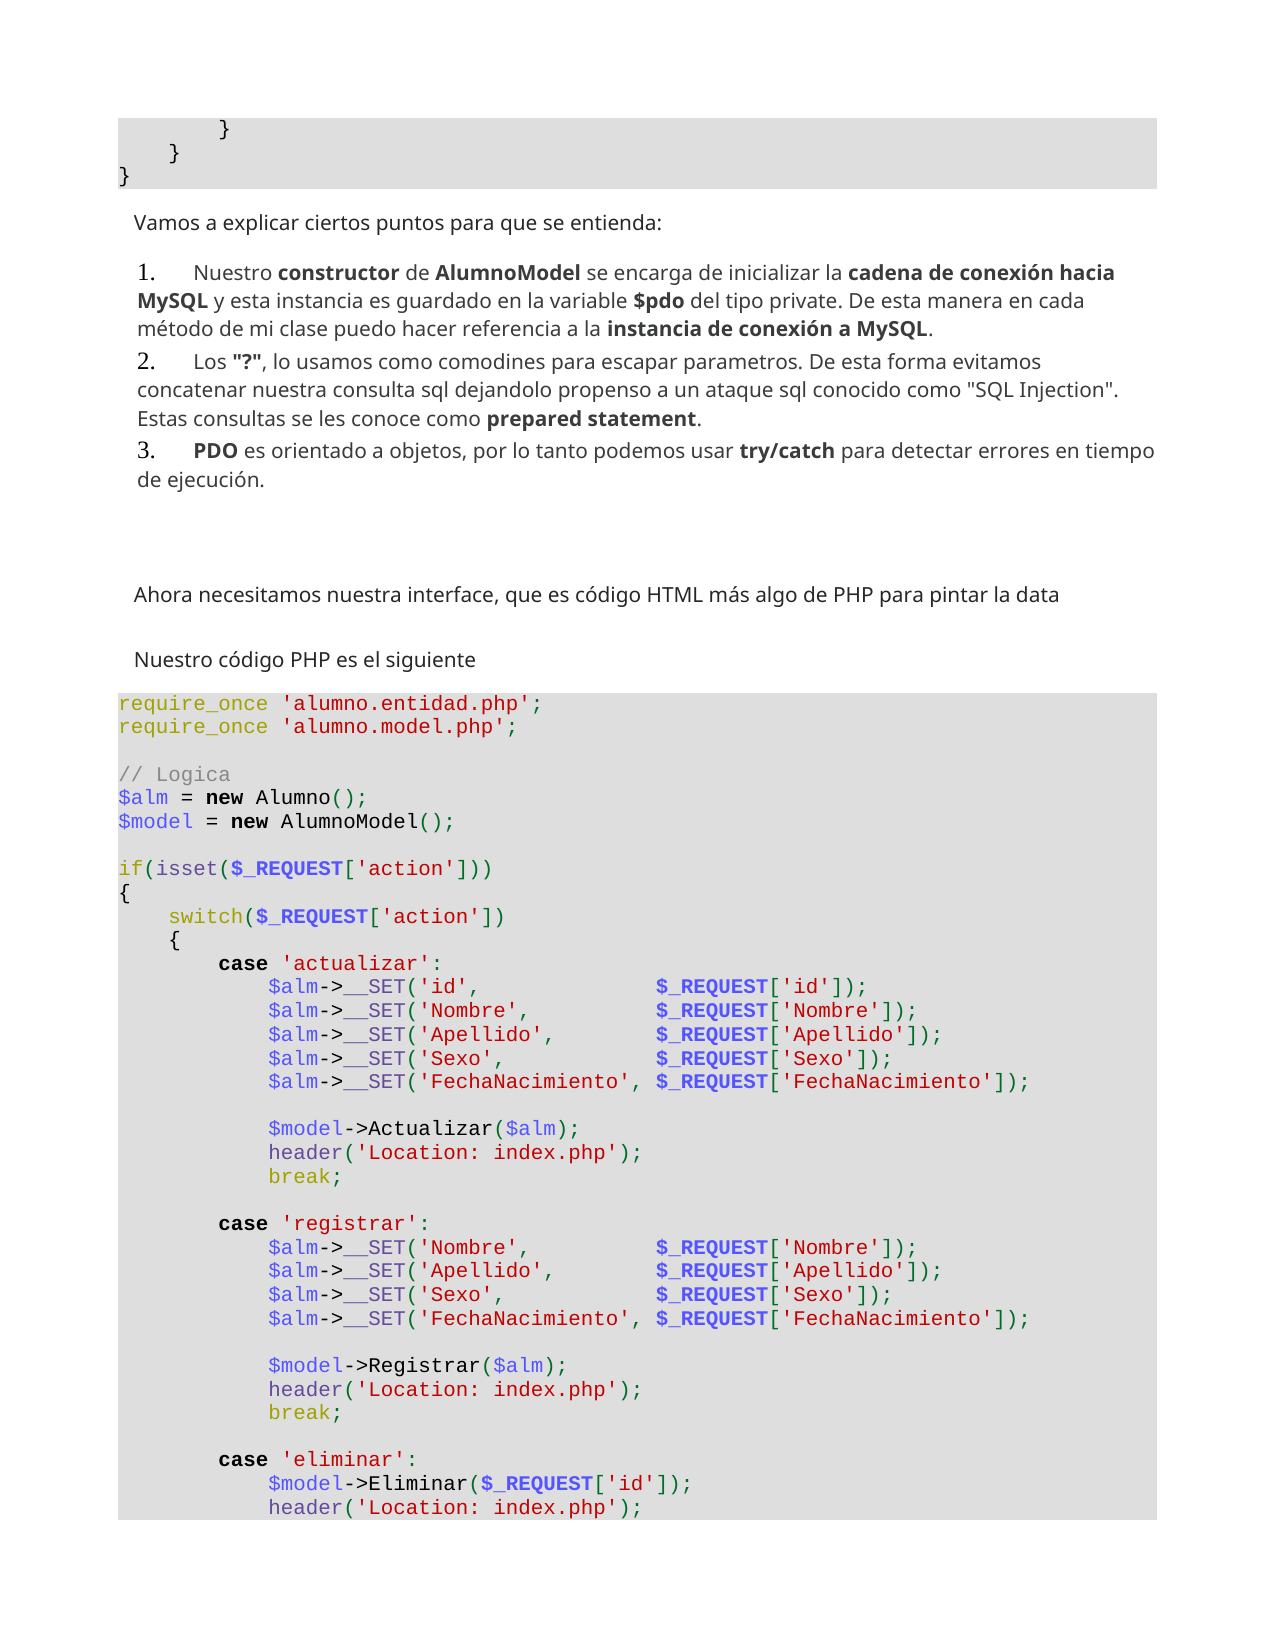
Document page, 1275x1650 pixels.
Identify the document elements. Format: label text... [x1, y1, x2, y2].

text break; [118, 1402, 1157, 1426]
text $alm->__SET('Nombre', $_REQUEST['Nombre']); [118, 1237, 1157, 1260]
text $alm->__SET('Nombre', $_REQUEST['Nombre']); [118, 1000, 1157, 1024]
text $alm->__SET('Apellido', $_REQUEST['Apellido']); [118, 1024, 1157, 1047]
text case 'actualizar': [118, 953, 1157, 977]
text Vamos a explicar ciertos puntos para que se entienda: [134, 208, 1157, 236]
text require_once 'alumno.entidad.php'; [118, 693, 1157, 716]
text header('Location: index.php'); [118, 1378, 1157, 1402]
text $alm->__SET('Sexo', $_REQUEST['Sexo']); [118, 1047, 1157, 1071]
text } [118, 142, 1157, 165]
list Los "?", lo usamos como comodines para escapar parametros. De esta forma evitamos concatenar nuestra consulta sql dejandolo propenso a un ataque sql conocido como "SQL Injection". Estas consultas se les conoce como prepared statement. [137, 346, 1155, 432]
text $alm->__SET('Sexo', $_REQUEST['Sexo']); [118, 1284, 1157, 1308]
list Nuestro constructor de AlumnoModel se encarga de inicializar la cadena de conexión hacia MySQL y esta instancia es guardado en la variable $pdo del tipo private. De esta manera en cada método de mi clase puedo hacer referencia a la instancia de conexión a MySQL. [137, 257, 1155, 343]
text $alm->__SET('FechaNacimiento', $_REQUEST['FechaNacimiento']); [118, 1071, 1157, 1095]
text $alm->__SET('FechaNacimiento', $_REQUEST['FechaNacimiento']); [118, 1308, 1157, 1331]
text // Logica [118, 764, 1157, 787]
text if(isset($_REQUEST['action'])) [118, 858, 1157, 882]
text Ahora necesitamos nuestra interface, que es código HTML más algo de PHP para pintar la data [134, 580, 1157, 608]
text require_once 'alumno.model.php'; [118, 716, 1157, 740]
text switch($_REQUEST['action']) [118, 906, 1157, 929]
text $alm = new Alumno(); [118, 787, 1157, 811]
text $model->Registrar($alm); [118, 1355, 1157, 1378]
text header('Location: index.php'); [118, 1497, 1157, 1520]
text { [118, 882, 1157, 906]
text case 'eliminar': [118, 1449, 1157, 1473]
text header('Location: index.php'); [118, 1142, 1157, 1166]
text $alm->__SET('Apellido', $_REQUEST['Apellido']); [118, 1260, 1157, 1284]
text { [118, 929, 1157, 953]
text $model = new AlumnoModel(); [118, 811, 1157, 835]
text break; [118, 1166, 1157, 1189]
text $model->Actualizar($alm); [118, 1118, 1157, 1142]
text } [118, 165, 1157, 189]
text case 'registrar': [118, 1213, 1157, 1237]
list PDO es orientado a objetos, por lo tanto podemos usar try/catch para detectar errores en tiempo de ejecución. [137, 436, 1155, 493]
text $model->Eliminar($_REQUEST['id']); [118, 1473, 1157, 1497]
text Nuestro código PHP es el siguiente [134, 646, 1157, 674]
text } [118, 118, 1157, 142]
text $alm->__SET('id', $_REQUEST['id']); [118, 977, 1157, 1000]
